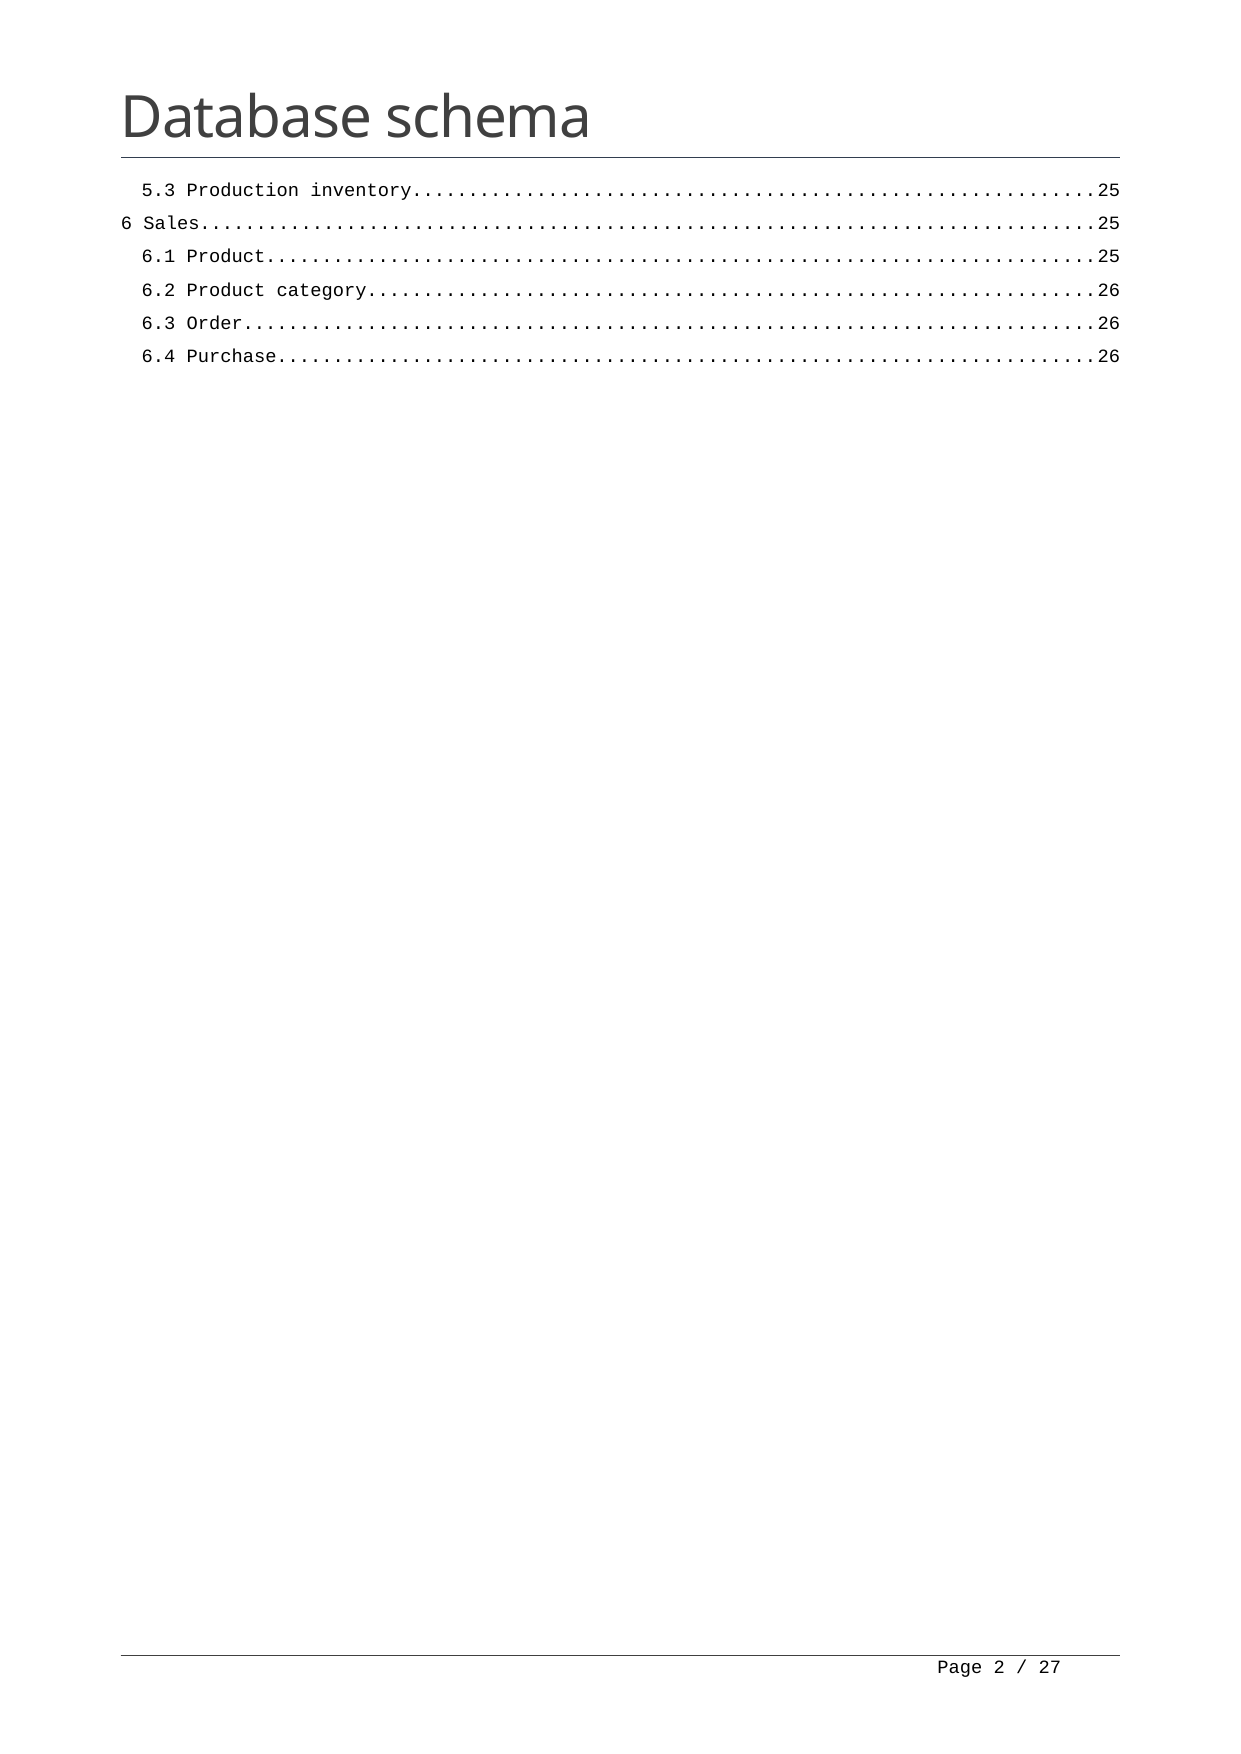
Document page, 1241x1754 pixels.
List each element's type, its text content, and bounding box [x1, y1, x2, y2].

text 5.3 Production inventory 25 [141, 181, 1120, 202]
text 6.4 Purchase 26 [141, 347, 1120, 368]
text 6.1 Product 25 [141, 247, 1120, 268]
text 6.3 Order 26 [141, 314, 1120, 335]
text 6.2 Product category 26 [141, 281, 1120, 302]
text 6 Sales 25 [121, 214, 1120, 235]
